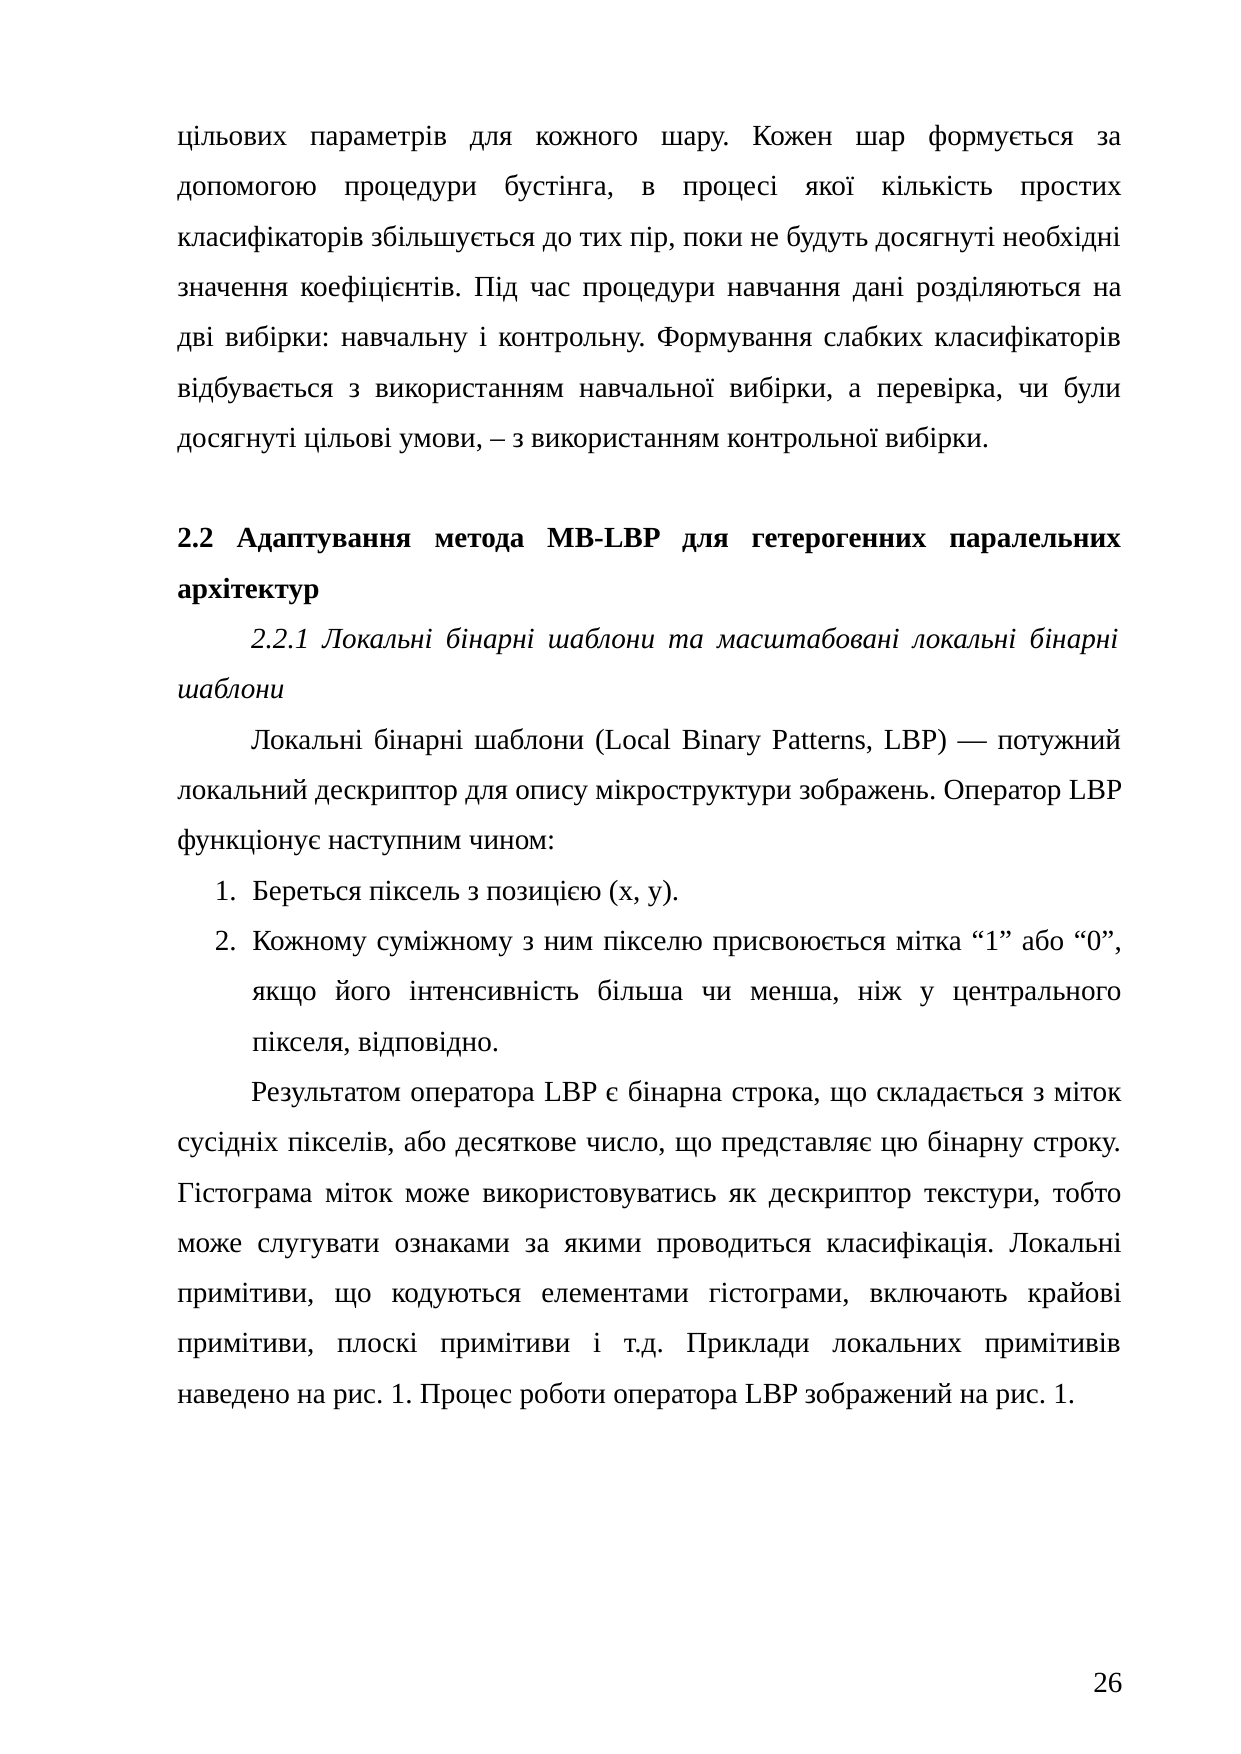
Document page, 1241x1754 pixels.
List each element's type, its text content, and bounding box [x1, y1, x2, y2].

list Кожному суміжному з ним пікселю присвоюється мітка “1” або “0”, якщо його інтенсивність більша чи менша, ніж у центрального пікселя, відповідно. [214, 923, 1122, 1057]
text цільових параметрів для кожного шару. Кожен шар формується за допомогою процедури бустінга, в процесі якої кількість простих класифікаторів збільшується до тих пір, поки не будуть досягнуті необхідні значення коефіцієнтів. Під час процедури навчання дані розділяються на дві вибірки: навчальну і контрольну. Формування слабких класифікаторів відбувається з використанням навчальної вибірки, а перевірка, чи були досягнуті цільові умови, – з використанням контрольної вибірки. [177, 118, 1122, 453]
text Результатом оператора LBP є бінарна строка, що складається з міток сусідніх пікселів, або десяткове число, що представляє цю бінарну строку. Гістограма міток може використовуватись як дескриптор текстури, тобто може слугувати ознаками за якими проводиться класифікація. Локальні примітиви, що кодуються елементами гістограми, включають крайові примітиви, плоскі примітиви і т.д. Приклади локальних примітивів наведено на рис. 1. Процес роботи оператора LBP зображений на рис. 1. [177, 1074, 1122, 1409]
list Береться піксель з позицією (x, y). [214, 873, 1122, 906]
text Локальні бінарні шаблони (Local Binary Patterns, LBP) — потужний локальний дескриптор для опису мікроструктури зображень. Оператор LBP функціонує наступним чином: [177, 722, 1122, 856]
text 2.2.1 Локальні бінарні шаблони та масштабовані локальні бінарні шаблони [177, 621, 1122, 705]
subtitle 2.2 Адаптування метода MB-LBP для гетерогенних паралельних архітектур [177, 521, 1122, 604]
